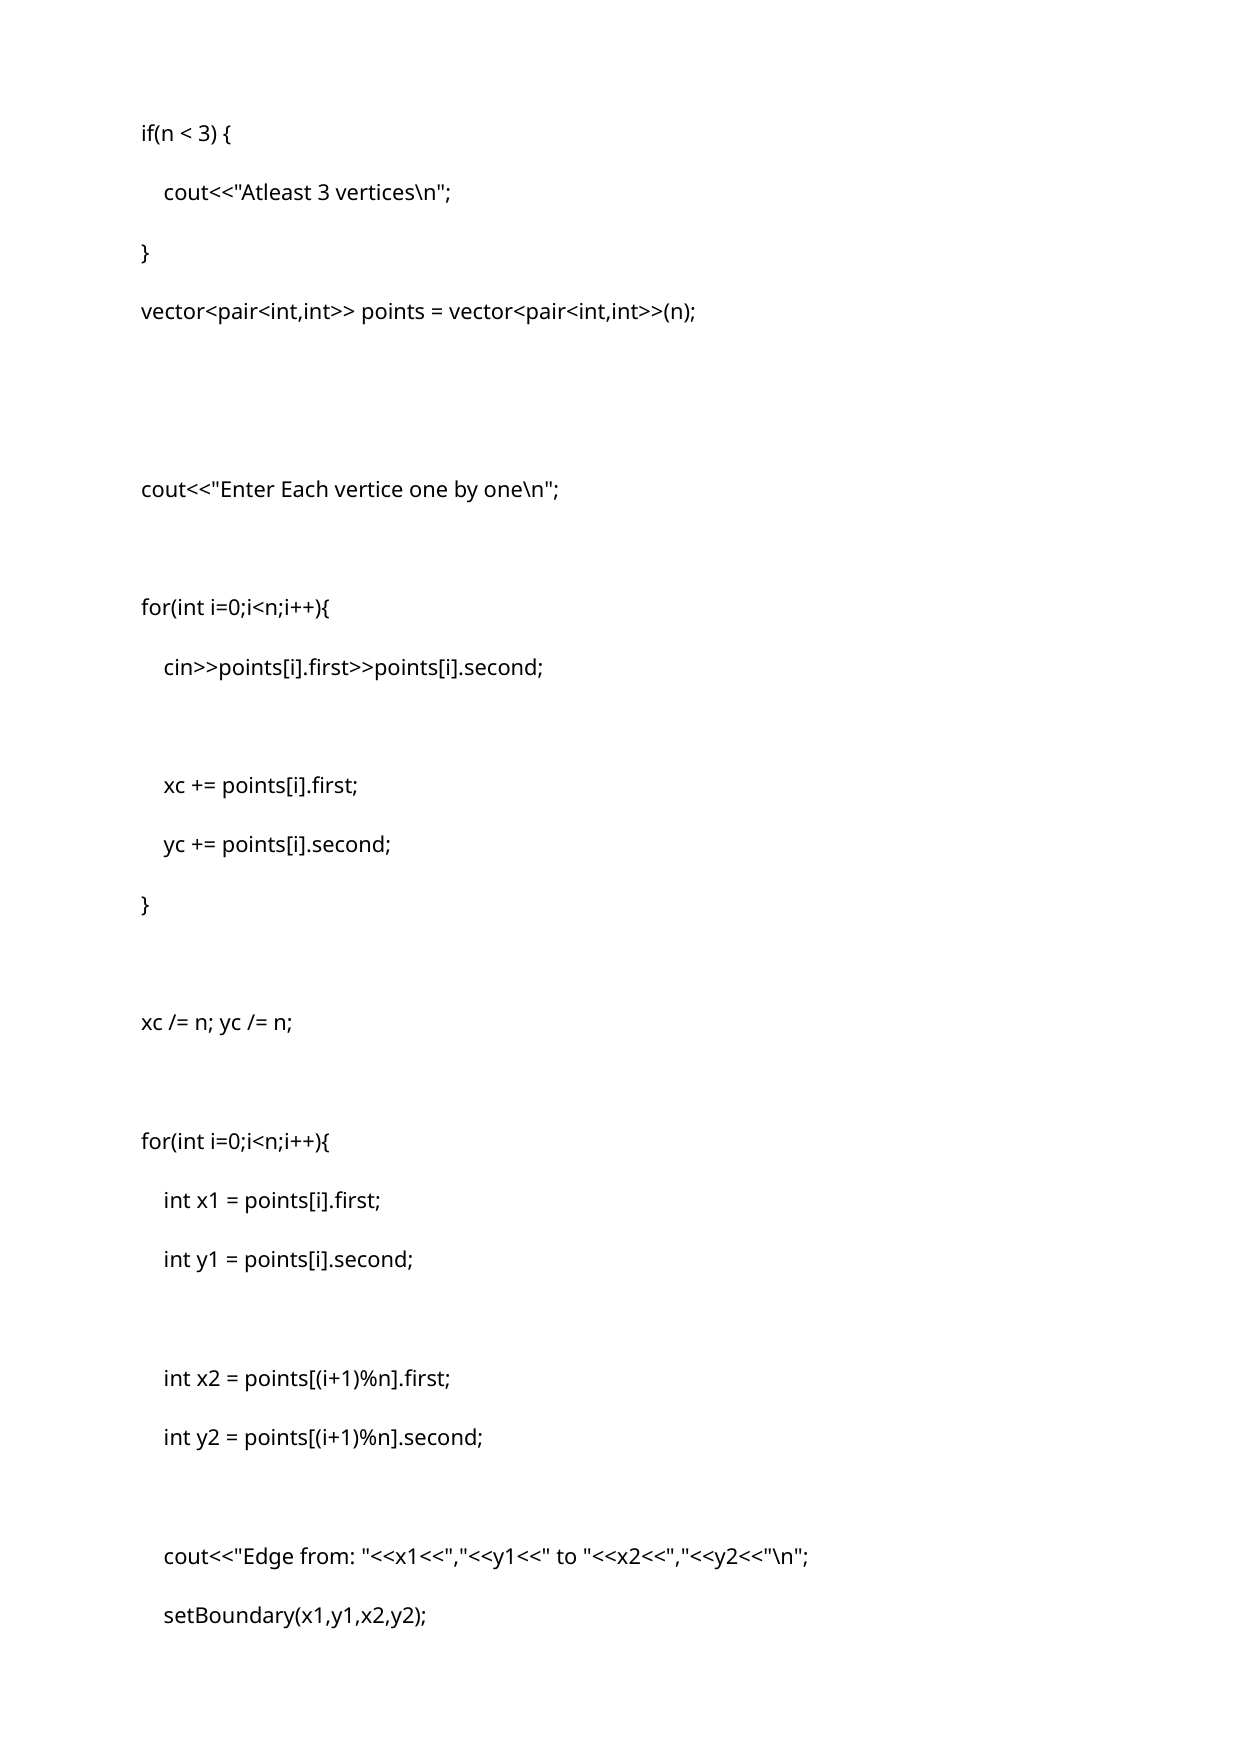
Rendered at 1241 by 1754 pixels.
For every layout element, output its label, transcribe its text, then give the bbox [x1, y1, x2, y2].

text int y2 = points[(i+1)%n].second; [118, 1422, 1122, 1452]
text xc += points[i].first; [118, 770, 1122, 800]
text for(int i=0;i<n;i++){ [118, 592, 1122, 622]
text setBoundary(x1,y1,x2,y2); [118, 1600, 1122, 1630]
text int x2 = points[(i+1)%n].first; [118, 1363, 1122, 1393]
text if(n < 3) { [118, 118, 1122, 148]
text cout<<"Edge from: "<<x1<<","<<y1<<" to "<<x2<<","<<y2<<"\n"; [118, 1541, 1122, 1570]
text } [118, 889, 1122, 918]
text int x1 = points[i].first; [118, 1185, 1122, 1215]
text xc /= n; yc /= n; [118, 1007, 1122, 1037]
text yc += points[i].second; [118, 829, 1122, 859]
text } [118, 237, 1122, 266]
text vector<pair<int,int>> points = vector<pair<int,int>>(n); [118, 296, 1122, 326]
text int y1 = points[i].second; [118, 1244, 1122, 1274]
text cout<<"Enter Each vertice one by one\n"; [118, 474, 1122, 503]
text for(int i=0;i<n;i++){ [118, 1126, 1122, 1156]
text cout<<"Atleast 3 vertices\n"; [118, 177, 1122, 207]
text cin>>points[i].first>>points[i].second; [118, 652, 1122, 681]
